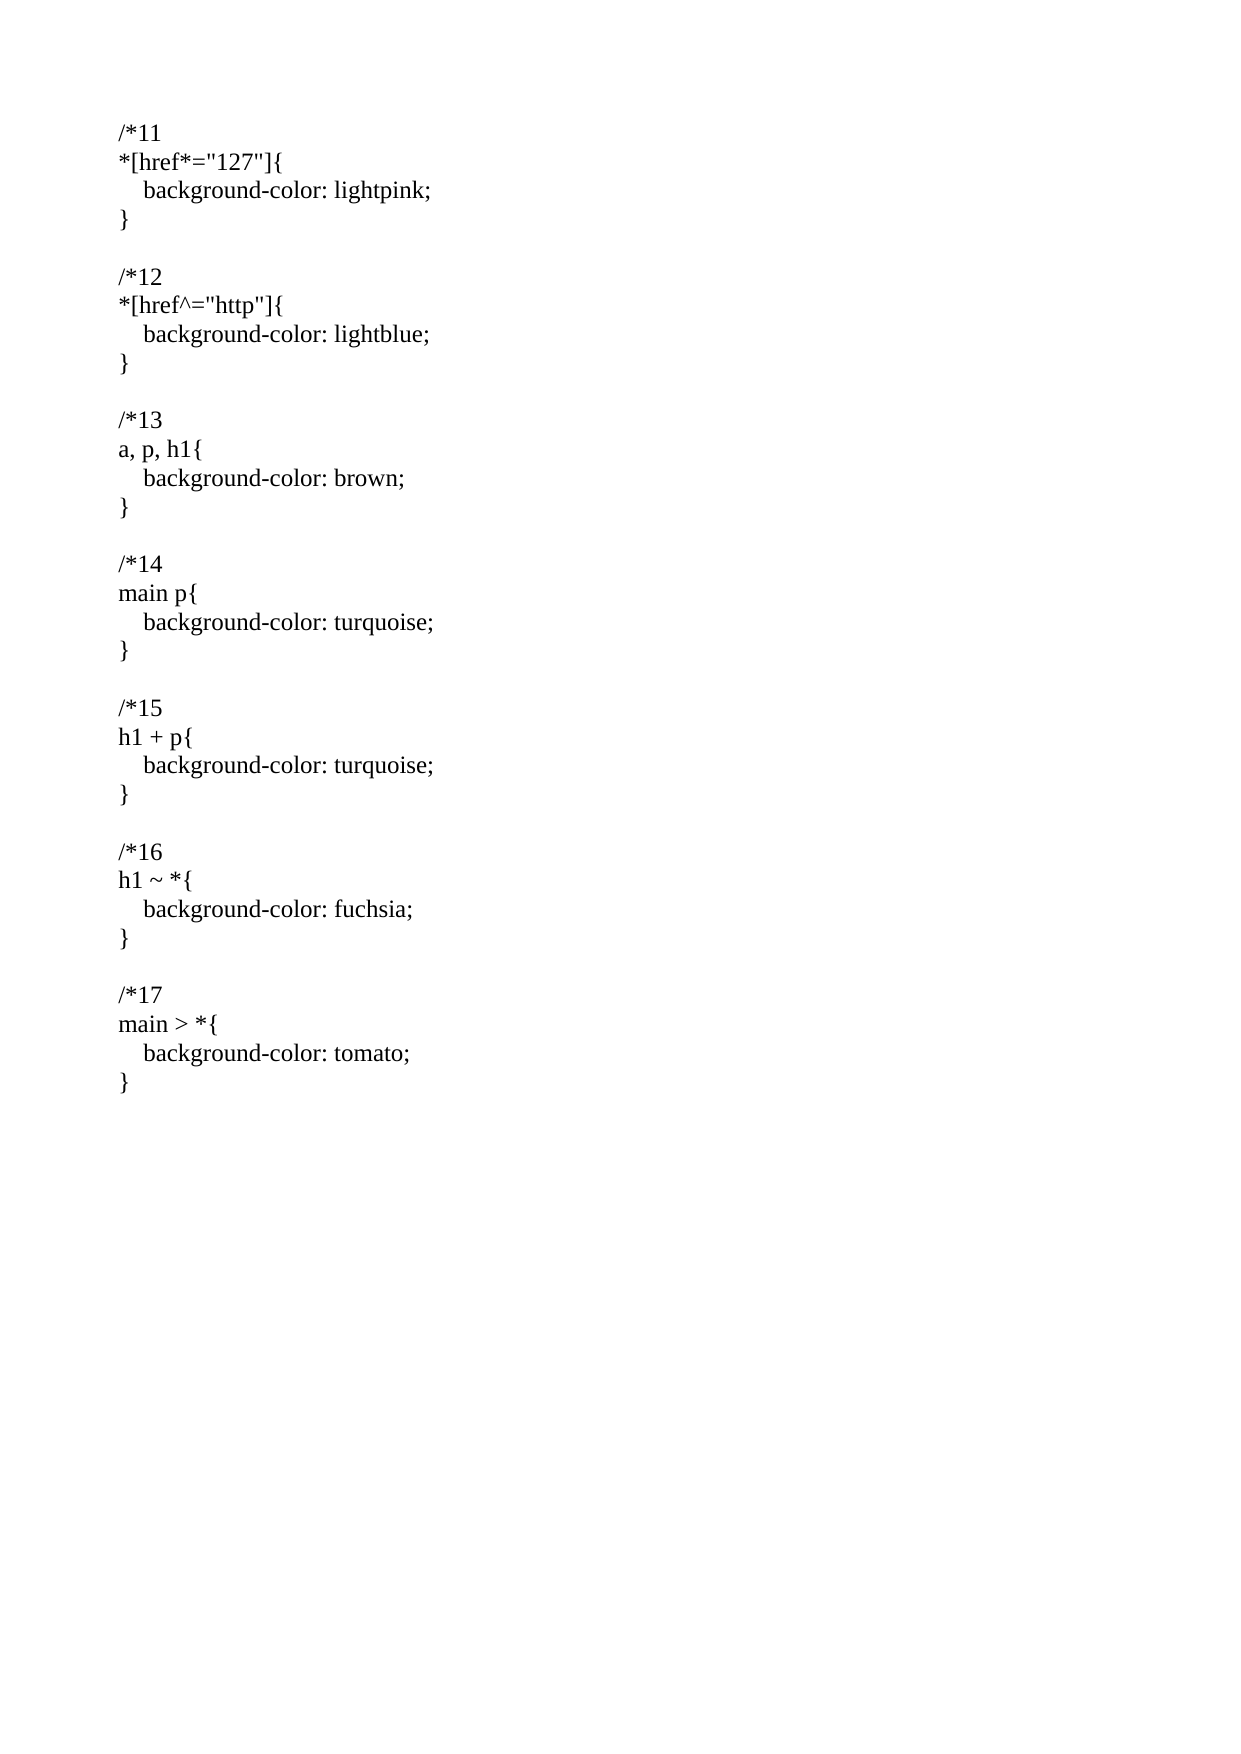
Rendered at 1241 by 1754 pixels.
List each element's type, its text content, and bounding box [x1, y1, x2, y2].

text *[href*="127"]{ [118, 147, 1122, 176]
text background-color: fuchsia; [118, 894, 1122, 923]
text } [118, 779, 1122, 808]
text background-color: brown; [118, 463, 1122, 492]
text } [118, 492, 1122, 521]
text /*17 [118, 981, 1122, 1009]
text } [118, 923, 1122, 952]
text h1 + p{ [118, 722, 1122, 751]
text a, p, h1{ [118, 434, 1122, 463]
text /*16 [118, 837, 1122, 866]
text background-color: lightpink; [118, 176, 1122, 204]
text } [118, 204, 1122, 233]
text /*11 [118, 118, 1122, 147]
text } [118, 348, 1122, 377]
text main > *{ [118, 1009, 1122, 1038]
text *[href^="http"]{ [118, 291, 1122, 319]
text /*14 [118, 549, 1122, 578]
text } [118, 636, 1122, 664]
text h1 ~ *{ [118, 866, 1122, 894]
text background-color: turquoise; [118, 751, 1122, 779]
text background-color: turquoise; [118, 607, 1122, 636]
text /*13 [118, 406, 1122, 434]
text main p{ [118, 578, 1122, 607]
text /*12 [118, 262, 1122, 291]
text background-color: tomato; [118, 1038, 1122, 1067]
text background-color: lightblue; [118, 319, 1122, 348]
text } [118, 1067, 1122, 1096]
text /*15 [118, 693, 1122, 722]
